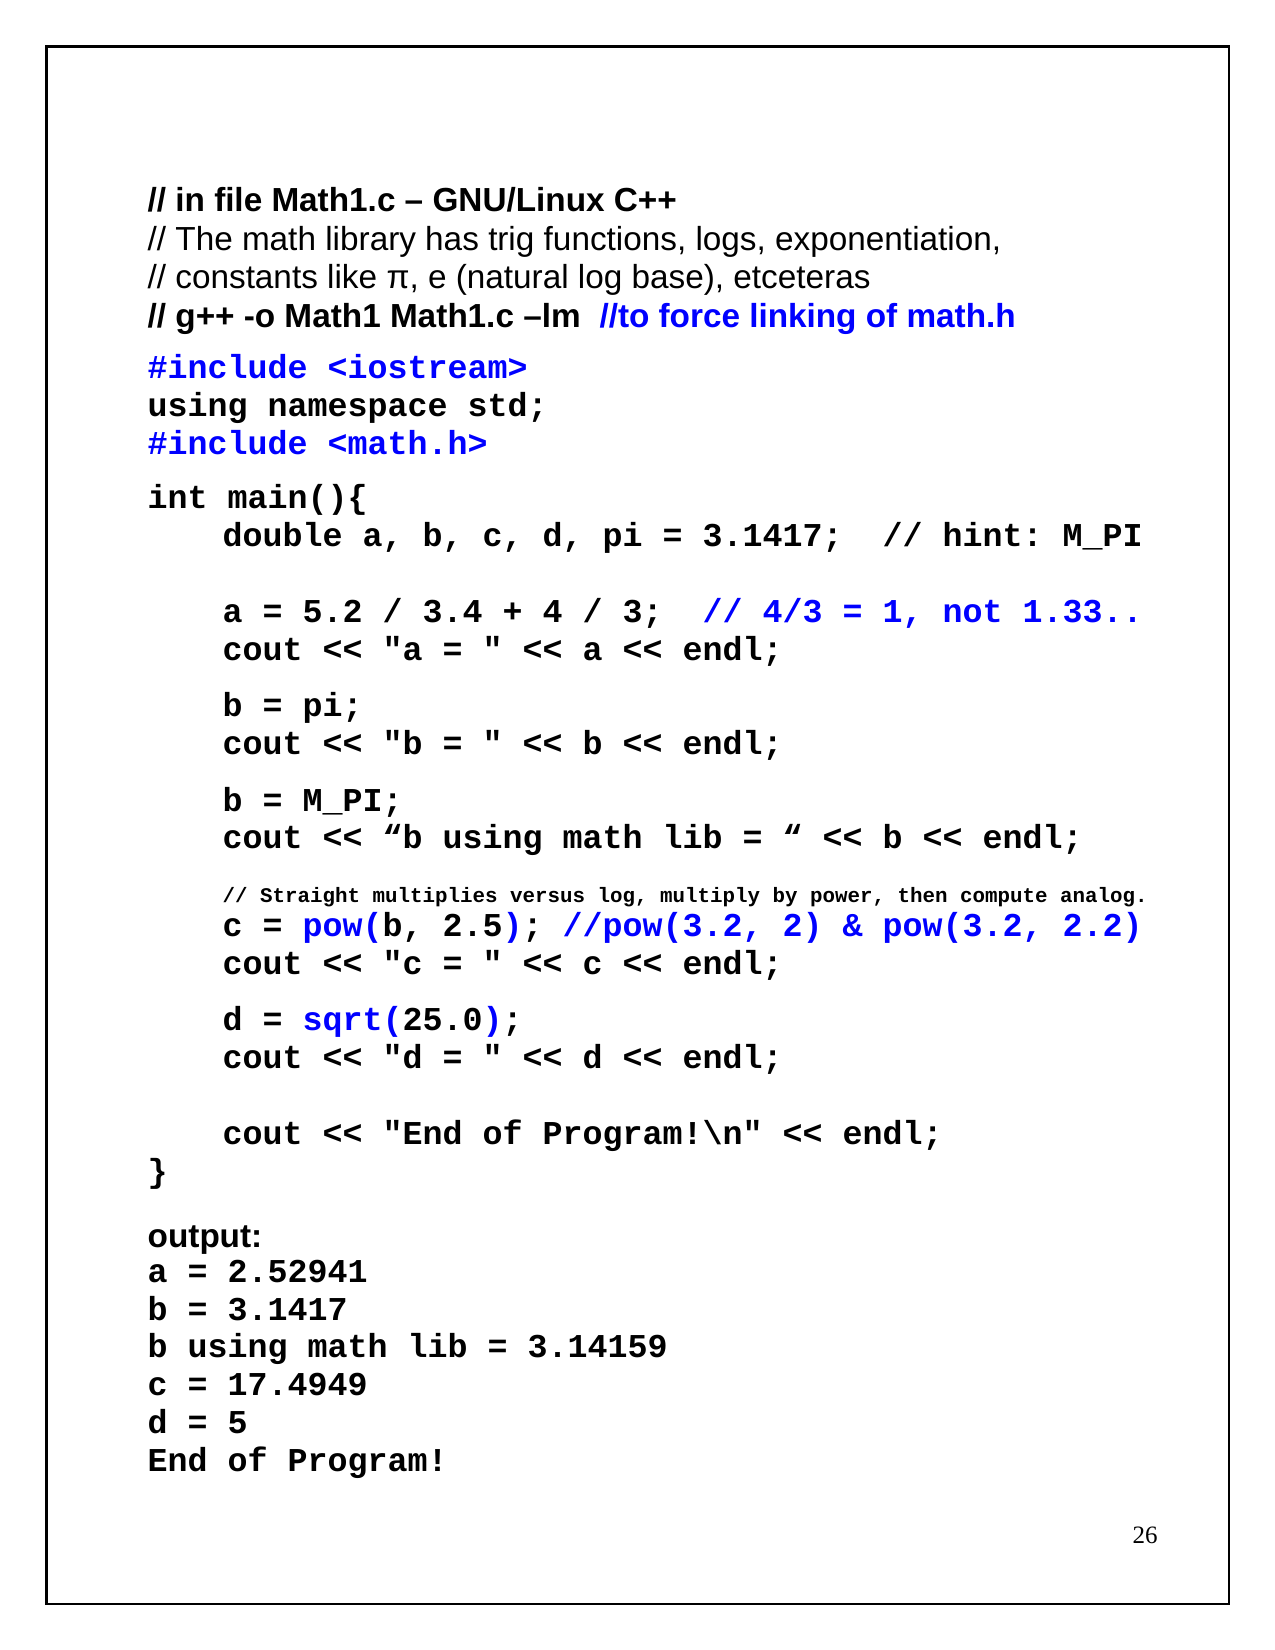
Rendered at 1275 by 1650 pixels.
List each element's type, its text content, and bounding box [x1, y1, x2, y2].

text b = M_PI; [147, 783, 1158, 821]
text c = pow(b, 2.5); //pow(3.2, 2) & pow(3.2, 2.2) [147, 908, 1158, 946]
text End of Program! [147, 1443, 1158, 1481]
text cout << "a = " << a << endl; [147, 632, 1158, 670]
text double a, b, c, d, pi = 3.1417; // hint: M_PI [147, 519, 1158, 557]
text c = 17.4949 [147, 1368, 1158, 1406]
text cout << "c = " << c << endl; [147, 946, 1158, 984]
text int main(){ [147, 481, 1158, 519]
text d = 5 [147, 1406, 1158, 1443]
text b = 3.1417 [147, 1292, 1158, 1330]
text // constants like π, e (natural log base), etceteras [147, 257, 1158, 296]
text using namespace std; [147, 389, 1158, 427]
text a = 2.52941 [147, 1254, 1158, 1292]
text } [147, 1154, 1158, 1192]
text #include <math.h> [147, 427, 1158, 464]
text // Straight multiplies versus log, multiply by power, then compute analog. [147, 885, 1158, 908]
text cout << "End of Program!\n" << endl; [147, 1116, 1158, 1154]
text // in file Math1.c – GNU/Linux C++ [147, 180, 1158, 219]
text // g++ -o Math1 Math1.c –lm //to force linking of math.h [147, 296, 1158, 334]
text cout << "d = " << d << endl; [147, 1041, 1158, 1079]
text output: [147, 1216, 1158, 1254]
text d = sqrt(25.0); [147, 1003, 1158, 1041]
text // The math library has trig functions, logs, exponentiation, [147, 219, 1158, 257]
text b using math lib = 3.14159 [147, 1330, 1158, 1368]
text cout << "b = " << b << endl; [147, 727, 1158, 764]
text cout << “b using math lib = “ << b << endl; [147, 821, 1158, 859]
text #include <iostream> [147, 351, 1158, 389]
text b = pi; [147, 689, 1158, 727]
text a = 5.2 / 3.4 + 4 / 3; // 4/3 = 1, not 1.33.. [147, 594, 1158, 632]
